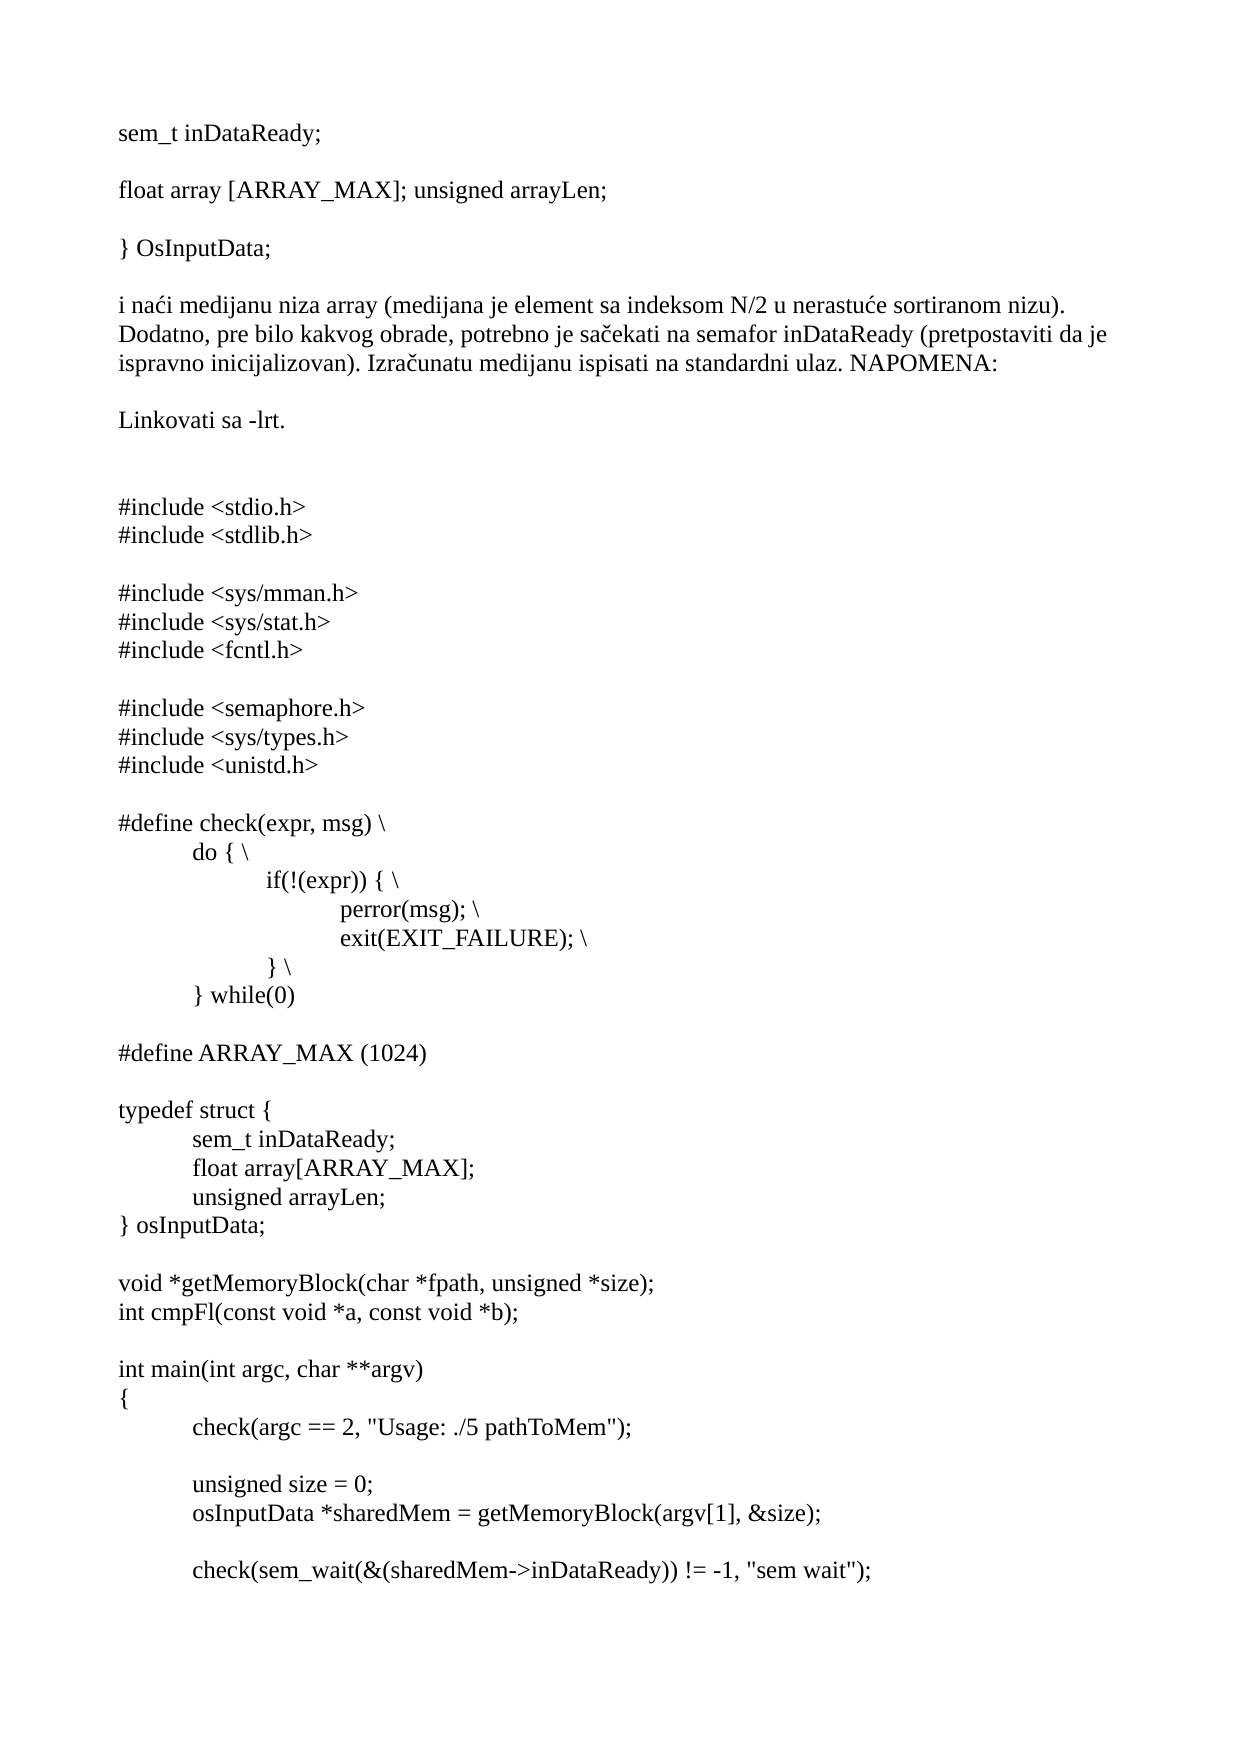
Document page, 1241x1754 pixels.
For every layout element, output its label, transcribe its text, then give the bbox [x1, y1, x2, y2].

text exit(EXIT_FAILURE); \ [118, 923, 1122, 952]
text unsigned arrayLen; [118, 1182, 1122, 1211]
text #include <fcntl.h> [118, 636, 1122, 664]
text float array [ARRAY_MAX]; unsigned arrayLen; [118, 176, 1122, 204]
text void *getMemoryBlock(char *fpath, unsigned *size); [118, 1268, 1122, 1297]
text check(argc == 2, "Usage: ./5 pathToMem"); [118, 1412, 1122, 1441]
text unsigned size = 0; [118, 1469, 1122, 1498]
text } osInputData; [118, 1211, 1122, 1239]
text osInputData *sharedMem = getMemoryBlock(argv[1], &size); [118, 1498, 1122, 1527]
text int main(int argc, char **argv) [118, 1354, 1122, 1383]
text perror(msg); \ [118, 894, 1122, 923]
text #include <semaphore.h> [118, 693, 1122, 722]
text sem_t inDataReady; [118, 1124, 1122, 1153]
text #include <stdlib.h> [118, 521, 1122, 549]
text i naći medijanu niza array (medijana je element sa indeksom N/2 u nerastuće sortiranom nizu). Dodatno, pre bilo kakvog obrade, potrebno je sačekati na semafor inDataReady (pretpostaviti da je ispravno inicijalizovan). Izračunatu medijanu ispisati na standardni ulaz. NAPOMENA: [118, 291, 1122, 377]
text #include <unistd.h> [118, 751, 1122, 779]
text Linkovati sa -lrt. [118, 406, 1122, 434]
text if(!(expr)) { \ [118, 866, 1122, 894]
text check(sem_wait(&(sharedMem->inDataReady)) != -1, "sem wait"); [118, 1556, 1122, 1584]
text #include <sys/stat.h> [118, 607, 1122, 636]
text do { \ [118, 837, 1122, 866]
text } while(0) [118, 981, 1122, 1009]
text { [118, 1383, 1122, 1412]
text #include <sys/mman.h> [118, 578, 1122, 607]
text #include <stdio.h> [118, 492, 1122, 521]
text } \ [118, 952, 1122, 981]
text typedef struct { [118, 1096, 1122, 1124]
text #include <sys/types.h> [118, 722, 1122, 751]
text #define check(expr, msg) \ [118, 808, 1122, 837]
text sem_t inDataReady; [118, 118, 1122, 147]
text float array[ARRAY_MAX]; [118, 1153, 1122, 1182]
text #define ARRAY_MAX (1024) [118, 1038, 1122, 1067]
text } OsInputData; [118, 233, 1122, 262]
text int cmpFl(const void *a, const void *b); [118, 1297, 1122, 1326]
